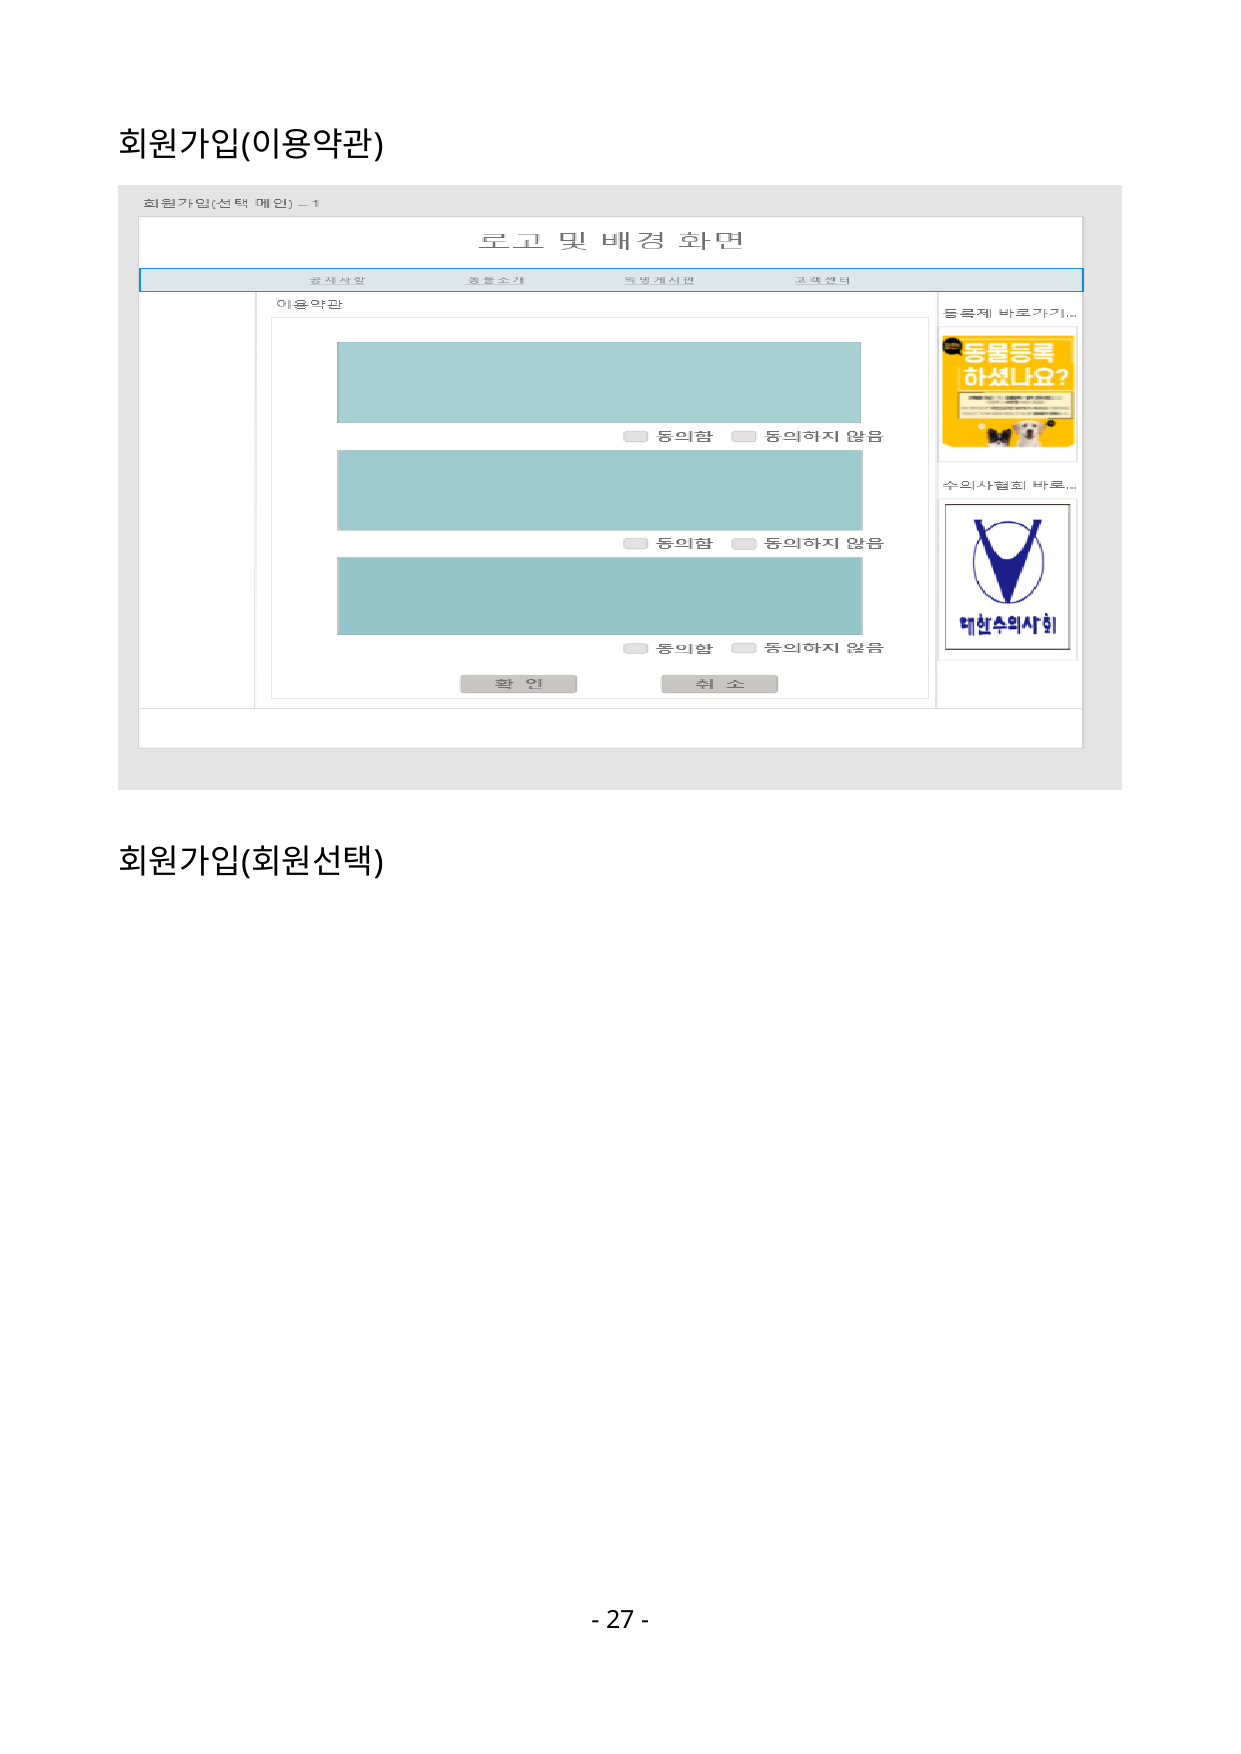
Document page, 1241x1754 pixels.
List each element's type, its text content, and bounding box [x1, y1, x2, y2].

text 회원가입(이용약관) [118, 118, 1122, 167]
picture [118, 185, 1123, 790]
text 회원가입(회원선택) [118, 835, 1122, 884]
